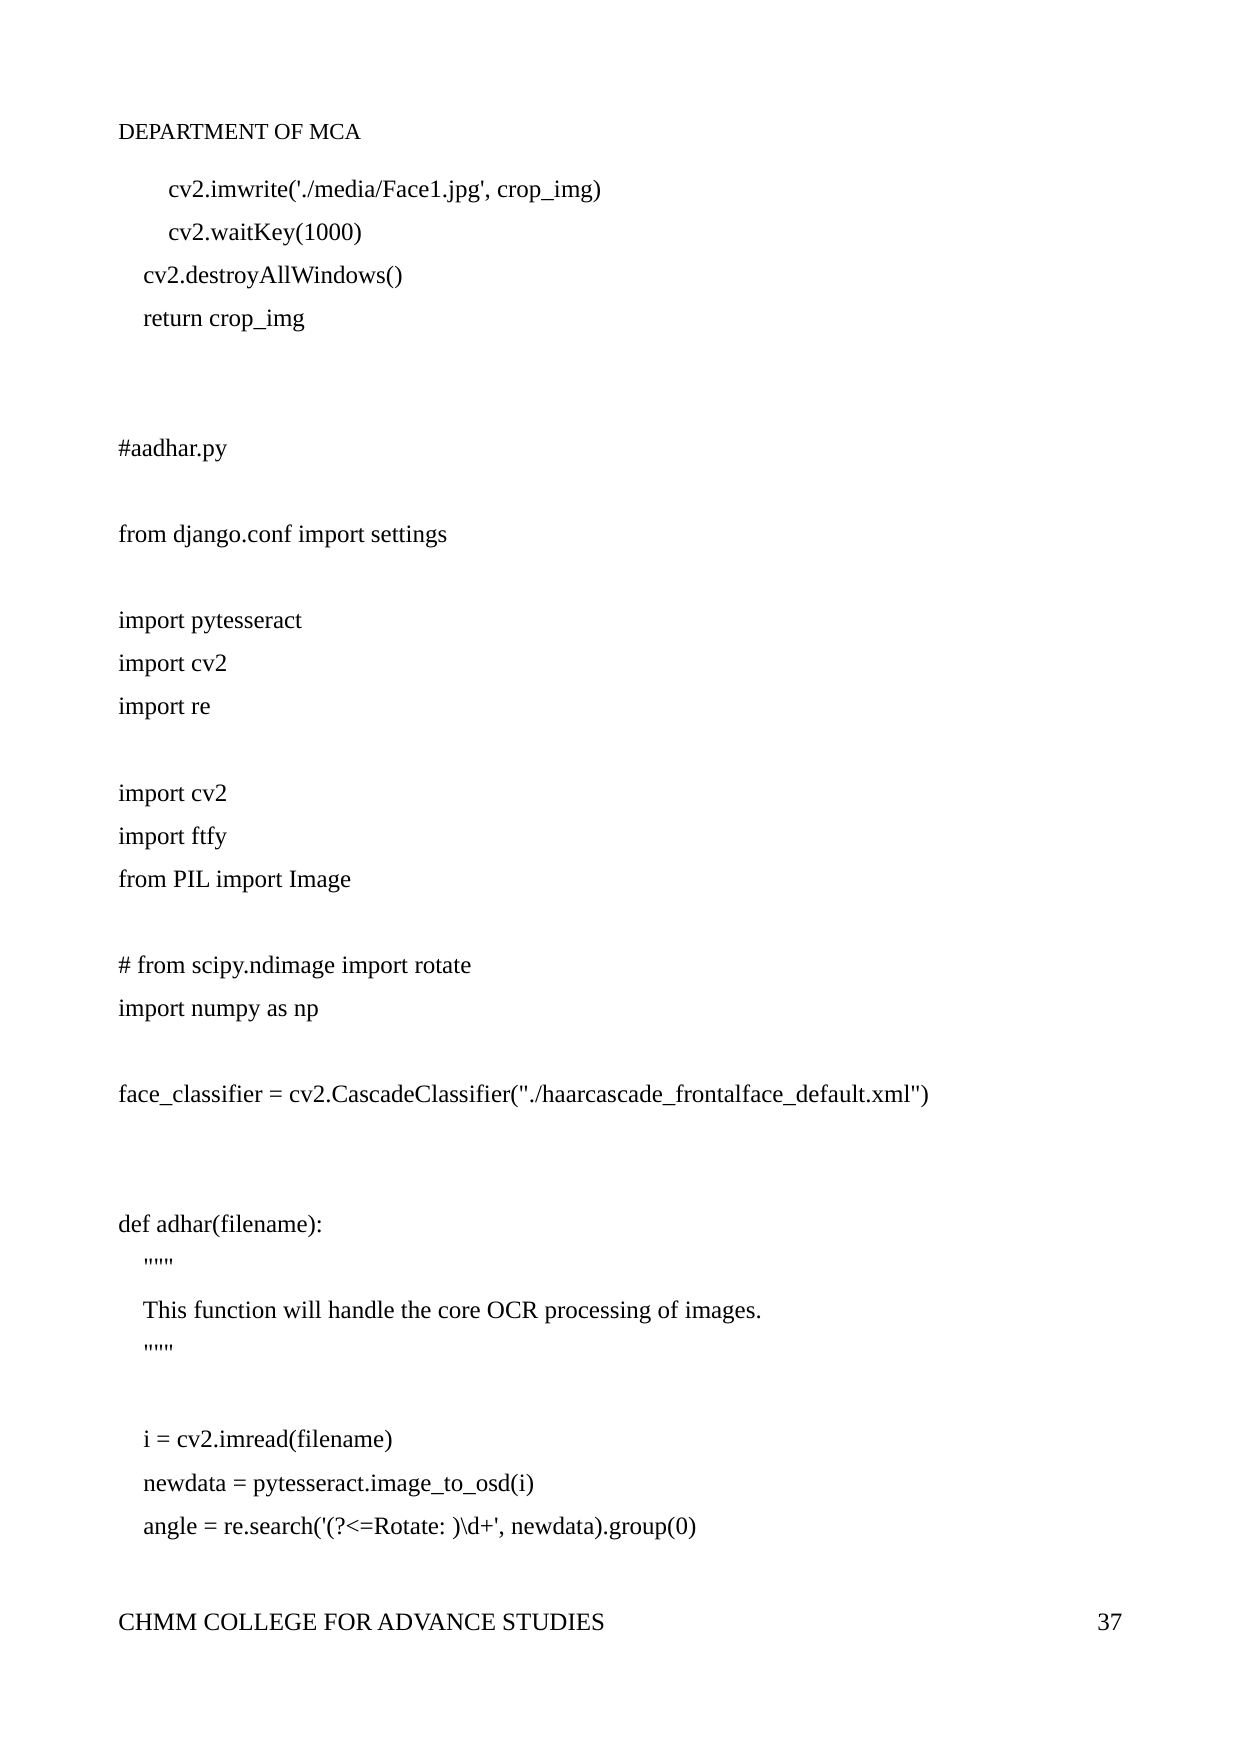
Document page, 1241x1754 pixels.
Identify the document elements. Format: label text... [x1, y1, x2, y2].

text cv2.waitKey(1000) [118, 217, 1122, 246]
text import ftfy [118, 821, 1122, 849]
text import cv2 [118, 648, 1122, 677]
text import numpy as np [118, 993, 1122, 1022]
text cv2.imwrite('./media/Face1.jpg', crop_img) [118, 174, 1122, 203]
text cv2.destroyAllWindows() [118, 260, 1122, 289]
text """ [118, 1252, 1122, 1281]
text import re [118, 691, 1122, 720]
text from django.conf import settings [118, 519, 1122, 548]
text i = cv2.imread(filename) [118, 1424, 1122, 1453]
text newdata = pytesseract.image_to_osd(i) [118, 1468, 1122, 1496]
text def adhar(filename): [118, 1209, 1122, 1238]
text """ [118, 1338, 1122, 1367]
text import cv2 [118, 778, 1122, 806]
text This function will handle the core OCR processing of images. [118, 1295, 1122, 1324]
text face_classifier = cv2.CascadeClassifier("./haarcascade_frontalface_default.xml") [118, 1079, 1122, 1108]
text return crop_img [118, 303, 1122, 332]
text # from scipy.ndimage import rotate [118, 950, 1122, 979]
text import pytesseract [118, 605, 1122, 634]
text from PIL import Image [118, 864, 1122, 893]
text #aadhar.py [118, 433, 1122, 461]
text angle = re.search('(?<=Rotate: )\d+', newdata).group(0) [118, 1511, 1122, 1539]
